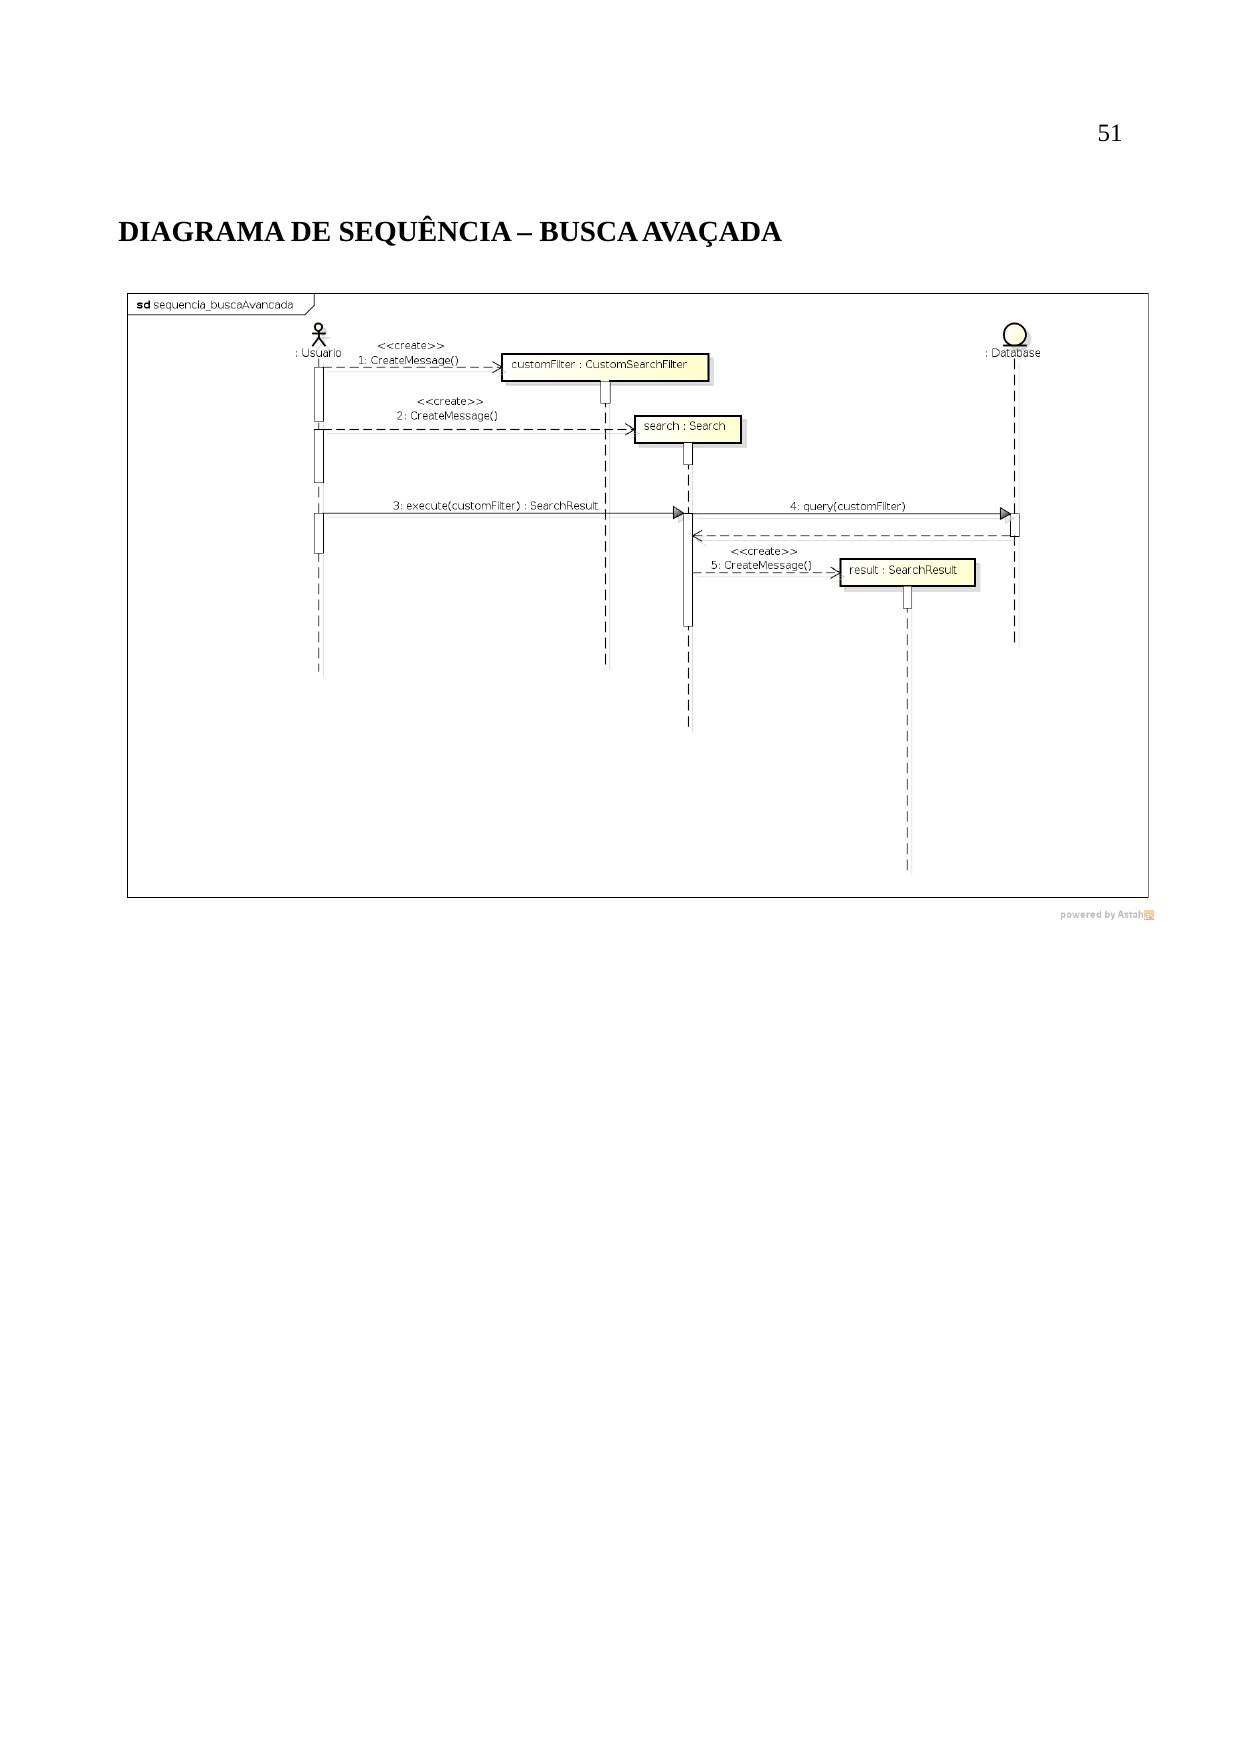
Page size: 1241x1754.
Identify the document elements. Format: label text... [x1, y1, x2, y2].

picture [118, 284, 1157, 923]
subtitle DIAGRAMA DE SEQUÊNCIA – BUSCA AVAÇADA [118, 214, 1122, 247]
